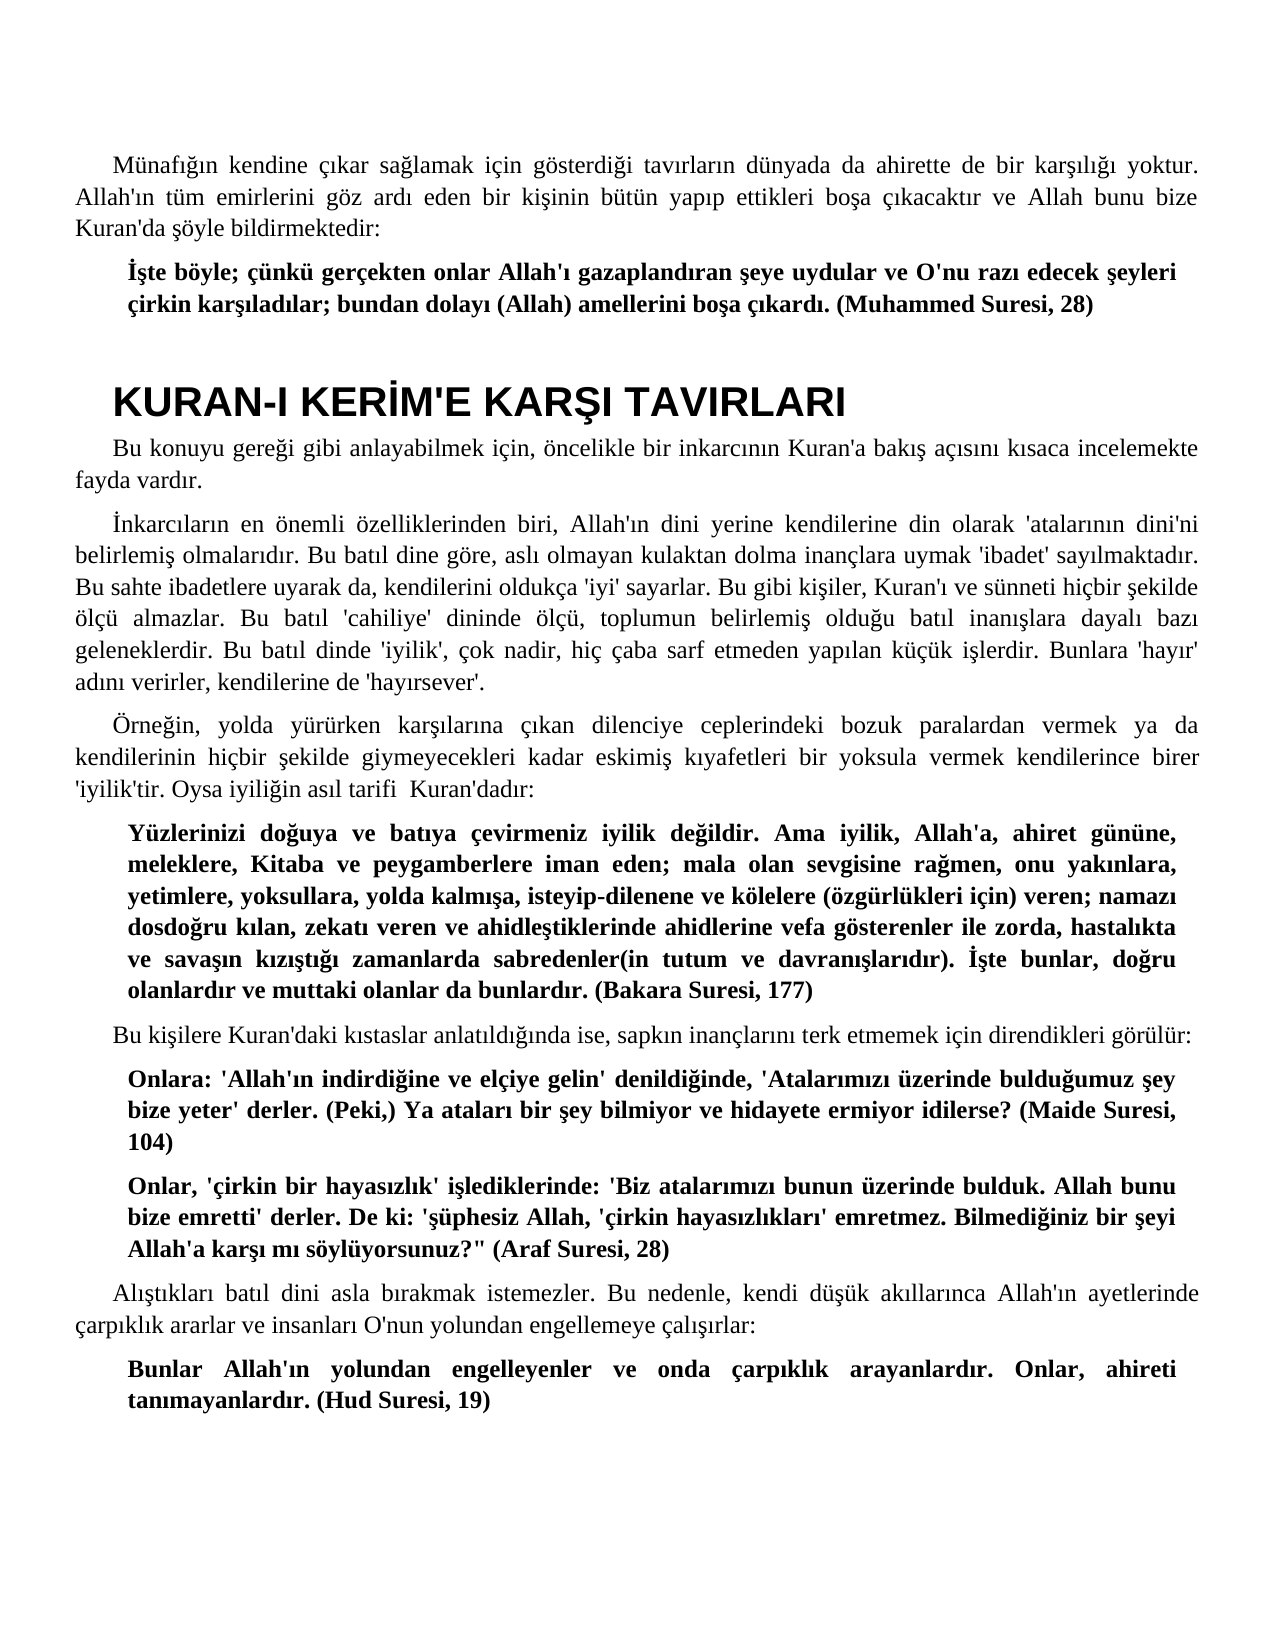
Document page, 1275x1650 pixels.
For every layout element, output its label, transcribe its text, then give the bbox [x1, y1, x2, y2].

text Alıştıkları batıl dini asla bırakmak istemezler. Bu nedenle, kendi düşük akıllarınca Allah'ın ayetlerinde çarpıklık ararlar ve insanları O'nun yolundan engellemeye çalışırlar: [75, 1278, 1200, 1338]
text Bu konuyu gereği gibi anlayabilmek için, öncelikle bir inkarcının Kuran'a bakış açısını kısaca incelemekte fayda vardır. [75, 433, 1200, 493]
text İnkarcıların en önemli özelliklerinden biri, Allah'ın dini yerine kendilerine din olarak 'atalarının dini'ni belirlemiş olmalarıdır. Bu batıl dine göre, aslı olmayan kulaktan dolma inançlara uymak 'ibadet' sayılmaktadır. Bu sahte ibadetlere uyarak da, kendilerini oldukça 'iyi' sayarlar. Bu gibi kişiler, Kuran'ı ve sünneti hiçbir şekilde ölçü almazlar. Bu batıl 'cahiliye' dininde ölçü, toplumun belirlemiş olduğu batıl inanışlara dayalı bazı geleneklerdir. Bu batıl dinde 'iyilik', çok nadir, hiç çaba sarf etmeden yapılan küçük işlerdir. Bunlara 'hayır' adını verirler, kendilerine de 'hayırsever'. [75, 509, 1200, 695]
text Bunlar Allah'ın yolundan engelleyenler ve onda çarpıklık arayanlardır. Onlar, ahireti tanımayanlardır. (Hud Suresi, 19) [127, 1354, 1177, 1414]
text Bu kişilere Kuran'daki kıstaslar anlatıldığında ise, sapkın inançlarını terk etmemek için direndikleri görülür: [75, 1020, 1200, 1048]
text Yüzlerinizi doğuya ve batıya çevirmeniz iyilik değildir. Ama iyilik, Allah'a, ahiret gününe, meleklere, Kitaba ve peygamberlere iman eden; mala olan sevgisine rağmen, onu yakınlara, yetimlere, yoksullara, yolda kalmışa, isteyip-dilenene ve kölelere (özgürlükleri için) veren; namazı dosdoğru kılan, zekatı veren ve ahidleştiklerinde ahidlerine vefa gösterenler ile zorda, hastalıkta ve savaşın kızıştığı zamanlarda sabredenler(in tutum ve davranışlarıdır). İşte bunlar, doğru olanlardır ve muttaki olanlar da bunlardır. (Bakara Suresi, 177) [127, 818, 1177, 1004]
text Onlara: 'Allah'ın indirdiğine ve elçiye gelin' denildiğinde, 'Atalarımızı üzerinde bulduğumuz şey bize yeter' derler. (Peki,) Ya ataları bir şey bilmiyor ve hidayete ermiyor idilerse? (Maide Suresi, 104) [127, 1064, 1177, 1156]
text Münafığın kendine çıkar sağlamak için gösterdiği tavırların dünyada da ahirette de bir karşılığı yoktur. Allah'ın tüm emirlerini göz ardı eden bir kişinin bütün yapıp ettikleri boşa çıkacaktır ve Allah bunu bize Kuran'da şöyle bildirmektedir: [75, 150, 1200, 242]
subtitle KURAN-I KERİM'E KARŞI TAVIRLARI [112, 377, 1200, 425]
text Onlar, 'çirkin bir hayasızlık' işlediklerinde: 'Biz atalarımızı bunun üzerinde bulduk. Allah bunu bize emretti' derler. De ki: 'şüphesiz Allah, 'çirkin hayasızlıkları' emretmez. Bilmediğiniz bir şeyi Allah'a karşı mı söylüyorsunuz?" (Araf Suresi, 28) [127, 1171, 1177, 1263]
text Örneğin, yolda yürürken karşılarına çıkan dilenciye ceplerindeki bozuk paralardan vermek ya da kendilerinin hiçbir şekilde giymeyecekleri kadar eskimiş kıyafetleri bir yoksula vermek kendilerince birer 'iyilik'tir. Oysa iyiliğin asıl tarifi Kuran'dadır: [75, 711, 1200, 802]
text İşte böyle; çünkü gerçekten onlar Allah'ı gazaplandıran şeye uydular ve O'nu razı edecek şeyleri çirkin karşıladılar; bundan dolayı (Allah) amellerini boşa çıkardı. (Muhammed Suresi, 28) [127, 257, 1177, 317]
